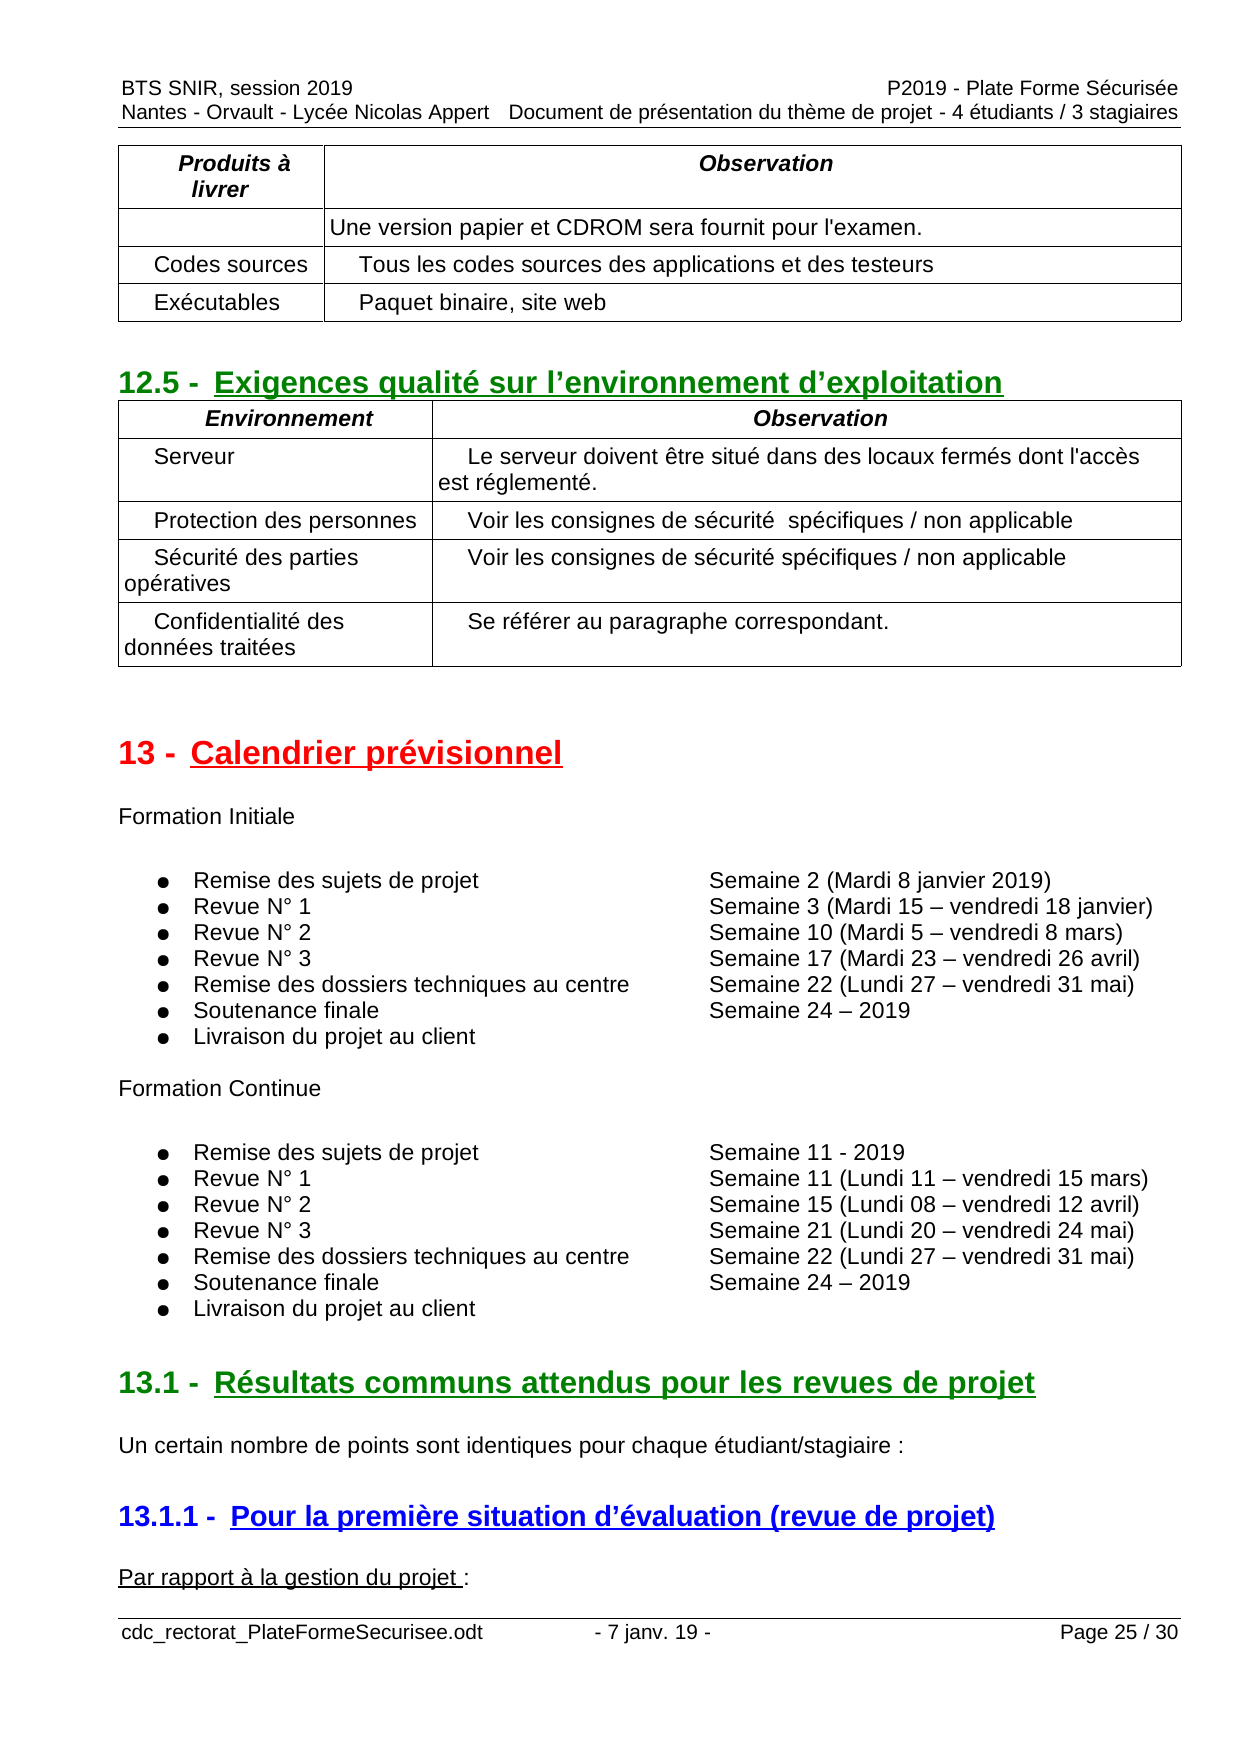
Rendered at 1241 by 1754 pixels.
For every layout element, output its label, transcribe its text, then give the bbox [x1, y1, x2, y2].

list Remise des sujets de projet Semaine 2 (Mardi 8 janvier 2019) [156, 867, 1181, 893]
table_cell Voir les consignes de sécurité spécifiques / non applicable [433, 502, 1181, 539]
list Revue N° 3 Semaine 21 (Lundi 20 – vendredi 24 mai) [156, 1217, 1181, 1243]
list Remise des dossiers techniques au centre Semaine 22 (Lundi 27 – vendredi 31 mai) [156, 1243, 1181, 1269]
table_cell Exécutables [119, 284, 323, 321]
table_cell Confidentialité des données traitées [119, 603, 432, 666]
table_cell [119, 209, 323, 246]
table_cell Codes sources [119, 247, 323, 283]
list Revue N° 2 Semaine 15 (Lundi 08 – vendredi 12 avril) [156, 1191, 1181, 1217]
table_cell Tous les codes sources des applications et des testeurs [325, 247, 1181, 283]
table_cell Protection des personnes [119, 502, 432, 539]
table_header Observation [325, 146, 1181, 208]
list Revue N° 1 Semaine 3 (Mardi 15 – vendredi 18 janvier) [156, 893, 1181, 919]
text Un certain nombre de points sont identiques pour chaque étudiant/stagiaire : [118, 1432, 1181, 1458]
list Revue N° 3 Semaine 17 (Mardi 23 – vendredi 26 avril) [156, 945, 1181, 971]
table_header Environnement [119, 401, 432, 438]
table_cell Une version papier et CDROM sera fournit pour l'examen. [325, 209, 1181, 246]
text Formation Initiale [118, 803, 1181, 829]
text Formation Continue [118, 1075, 1181, 1101]
list Remise des dossiers techniques au centre Semaine 22 (Lundi 27 – vendredi 31 mai) [156, 971, 1181, 997]
table_cell Paquet binaire, site web [325, 284, 1181, 321]
subtitle Exigences qualité sur l’environnement d’exploitation [118, 365, 1181, 400]
table_header Produits à livrer [119, 146, 323, 208]
table_cell Voir les consignes de sécurité spécifiques / non applicable [433, 540, 1181, 602]
table_cell Sécurité des parties opératives [119, 540, 432, 602]
list Livraison du projet au client [156, 1296, 1181, 1322]
list Soutenance finale Semaine 24 – 2019 [156, 997, 1181, 1023]
table_cell Se référer au paragraphe correspondant. [433, 603, 1181, 666]
table_cell Le serveur doivent être situé dans des locaux fermés dont l'accès est réglementé. [433, 439, 1181, 501]
table_header Observation [433, 401, 1181, 438]
list Remise des sujets de projet Semaine 11 - 2019 [156, 1139, 1181, 1165]
subtitle Calendrier prévisionnel [118, 733, 1181, 771]
list Revue N° 2 Semaine 10 (Mardi 5 – vendredi 8 mars) [156, 919, 1181, 945]
list Revue N° 1 Semaine 11 (Lundi 11 – vendredi 15 mars) [156, 1165, 1181, 1191]
list Livraison du projet au client [156, 1023, 1181, 1049]
text Par rapport à la gestion du projet : [118, 1564, 1181, 1590]
table_cell Serveur [119, 439, 432, 501]
list Soutenance finale Semaine 24 – 2019 [156, 1269, 1181, 1296]
subtitle Résultats communs attendus pour les revues de projet [118, 1365, 1181, 1400]
subtitle Pour la première situation d’évaluation (revue de projet) [118, 1500, 1181, 1532]
